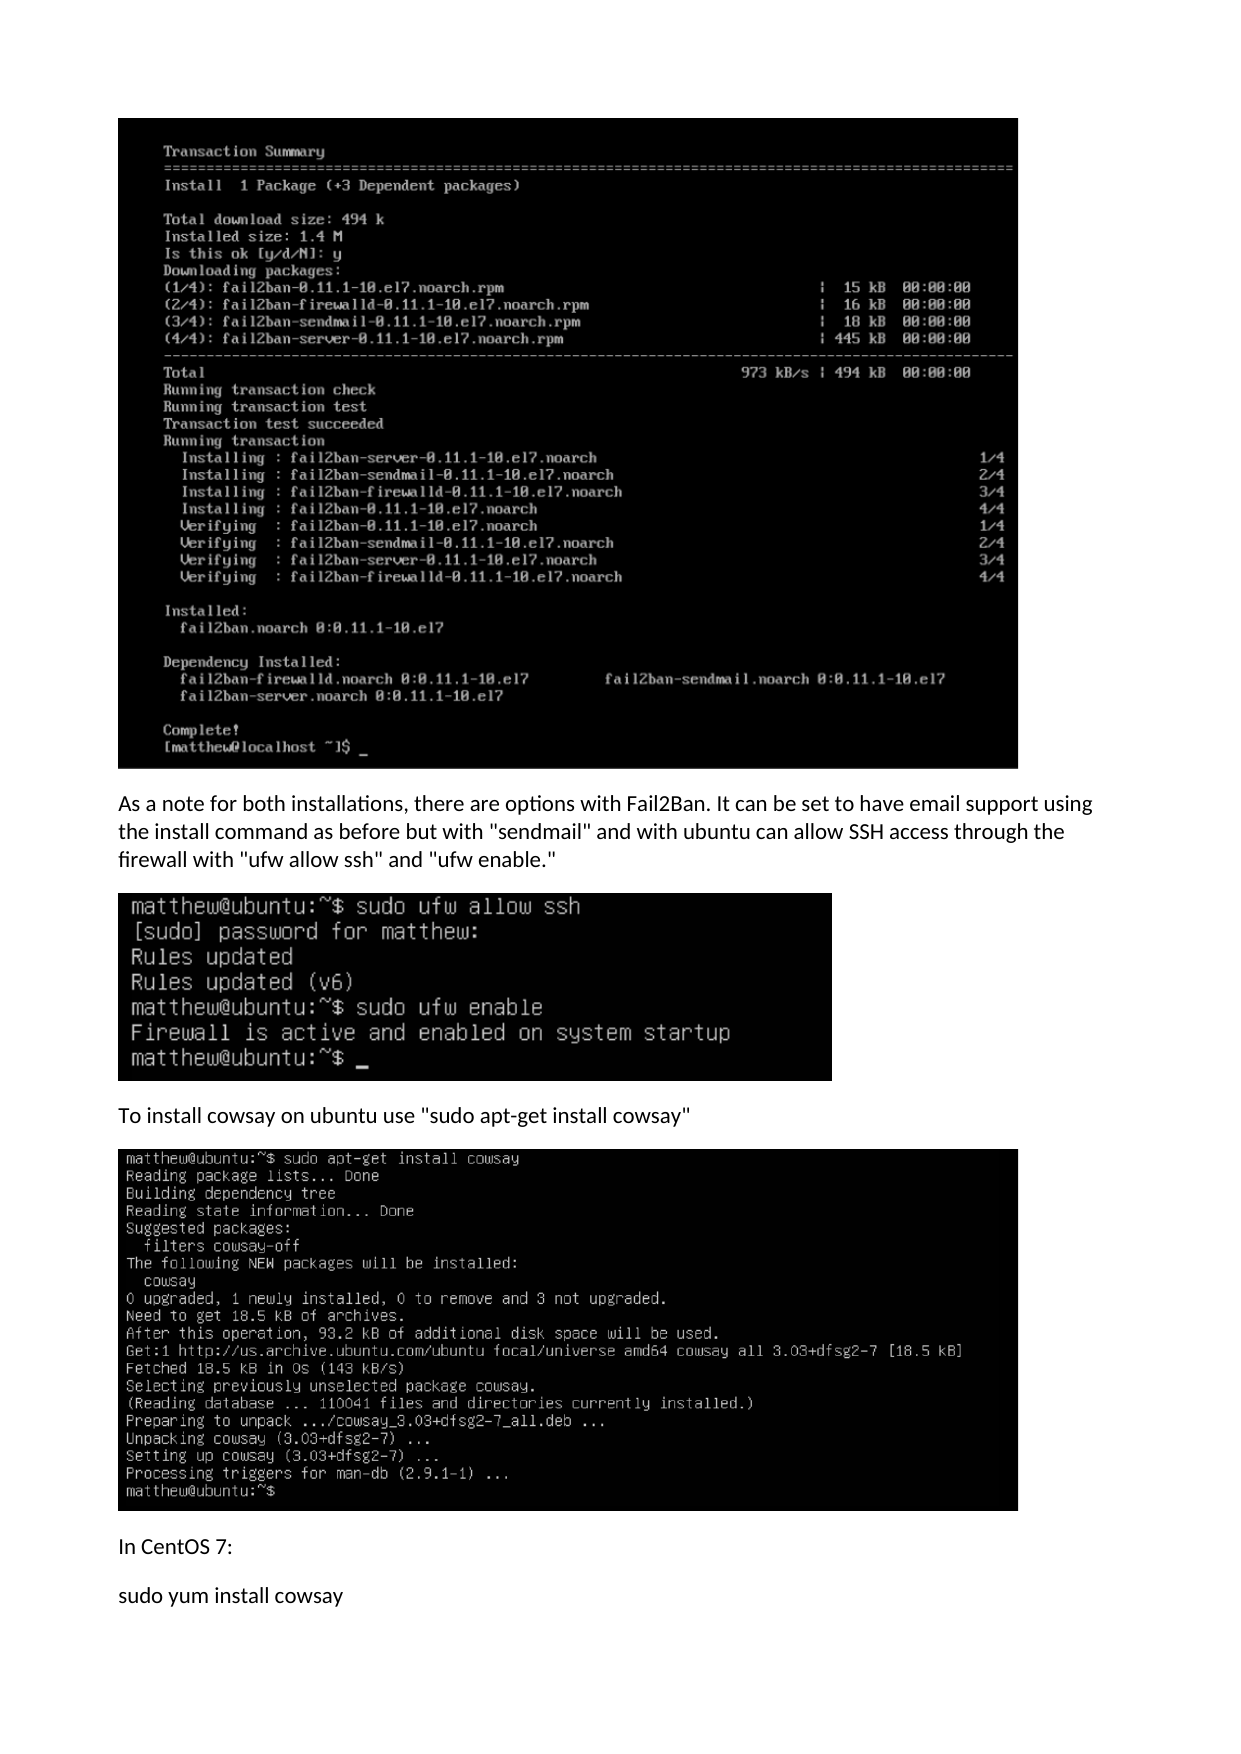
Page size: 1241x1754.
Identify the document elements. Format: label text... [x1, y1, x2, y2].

text To install cowsay on ubuntu use "sudo apt-get install cowsay" [118, 1101, 1122, 1129]
text As a note for both installations, there are options with Fail2Ban. It can be set to have email support using the install command as before but with "sendmail" and with ubuntu can allow SSH access through the firewall with "ufw allow ssh" and "ufw enable." [118, 789, 1122, 873]
text sudo yum install cowsay [118, 1581, 1122, 1609]
text In CentOS 7: [118, 1532, 1122, 1560]
